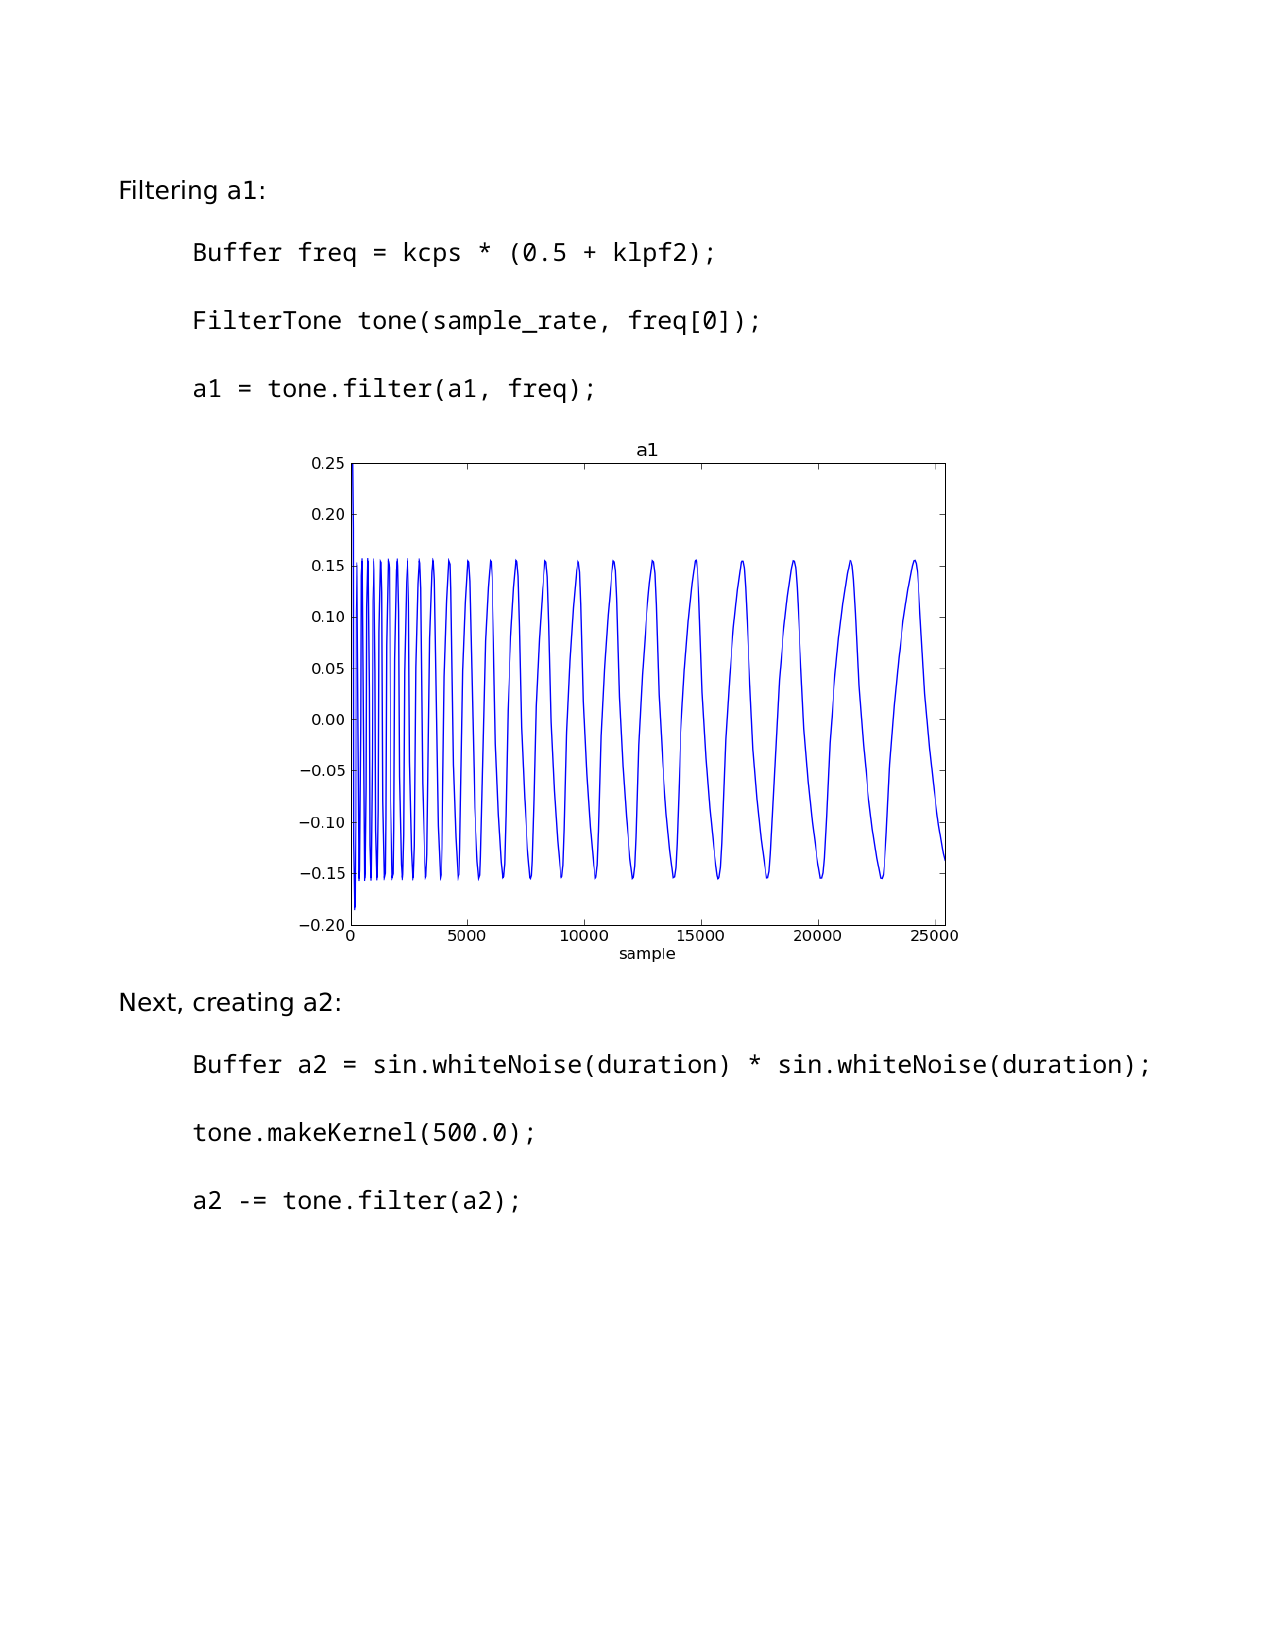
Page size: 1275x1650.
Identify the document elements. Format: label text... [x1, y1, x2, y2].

text Buffer a2 = sin.whiteNoise(duration) * sin.whiteNoise(duration); [192, 1047, 1157, 1081]
picture [255, 405, 1020, 982]
text Buffer freq = kcps * (0.5 + klpf2); [192, 235, 1157, 269]
text tone.makeKernel(500.0); [192, 1115, 1157, 1149]
text Next, creating a2: [118, 988, 1157, 1018]
text a2 -= tone.filter(a2); [192, 1183, 1157, 1217]
text FilterTone tone(sample_rate, freq[0]); [192, 303, 1157, 337]
text Filtering a1: [118, 176, 1157, 206]
text a1 = tone.filter(a1, freq); [192, 371, 1157, 405]
